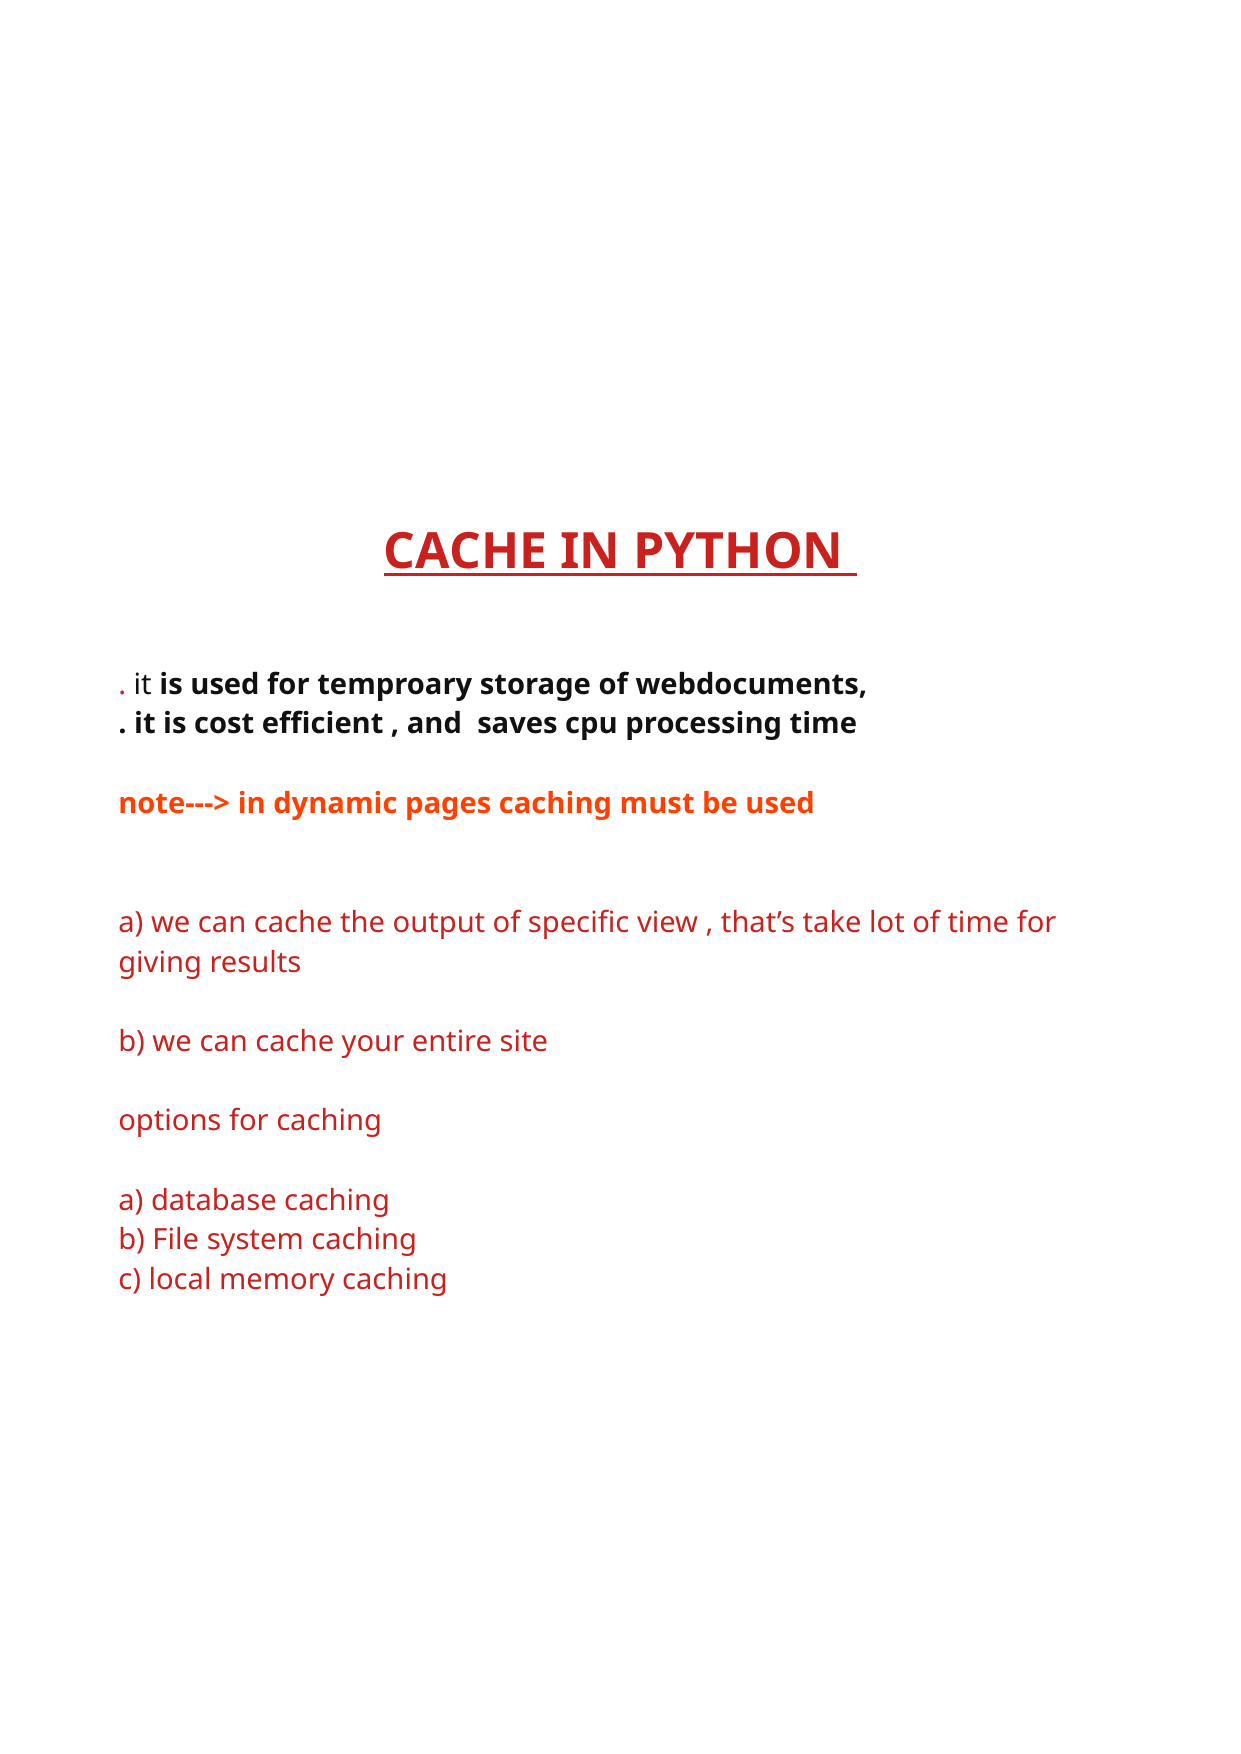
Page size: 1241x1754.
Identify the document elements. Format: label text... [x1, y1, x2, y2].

text c) local memory caching [118, 1258, 1122, 1298]
text a) we can cache the output of specific view , that’s take lot of time for giving results [118, 901, 1122, 981]
text a) database caching [118, 1179, 1122, 1219]
text options for caching [118, 1099, 1122, 1139]
text . it is used for temproary storage of webdocuments, [118, 663, 1122, 703]
text b) we can cache your entire site [118, 1020, 1122, 1060]
text b) File system caching [118, 1219, 1122, 1258]
text note---> in dynamic pages caching must be used [118, 782, 1122, 822]
text CACHE IN PYTHON [118, 516, 1122, 584]
text . it is cost efficient , and saves cpu processing time [118, 703, 1122, 742]
